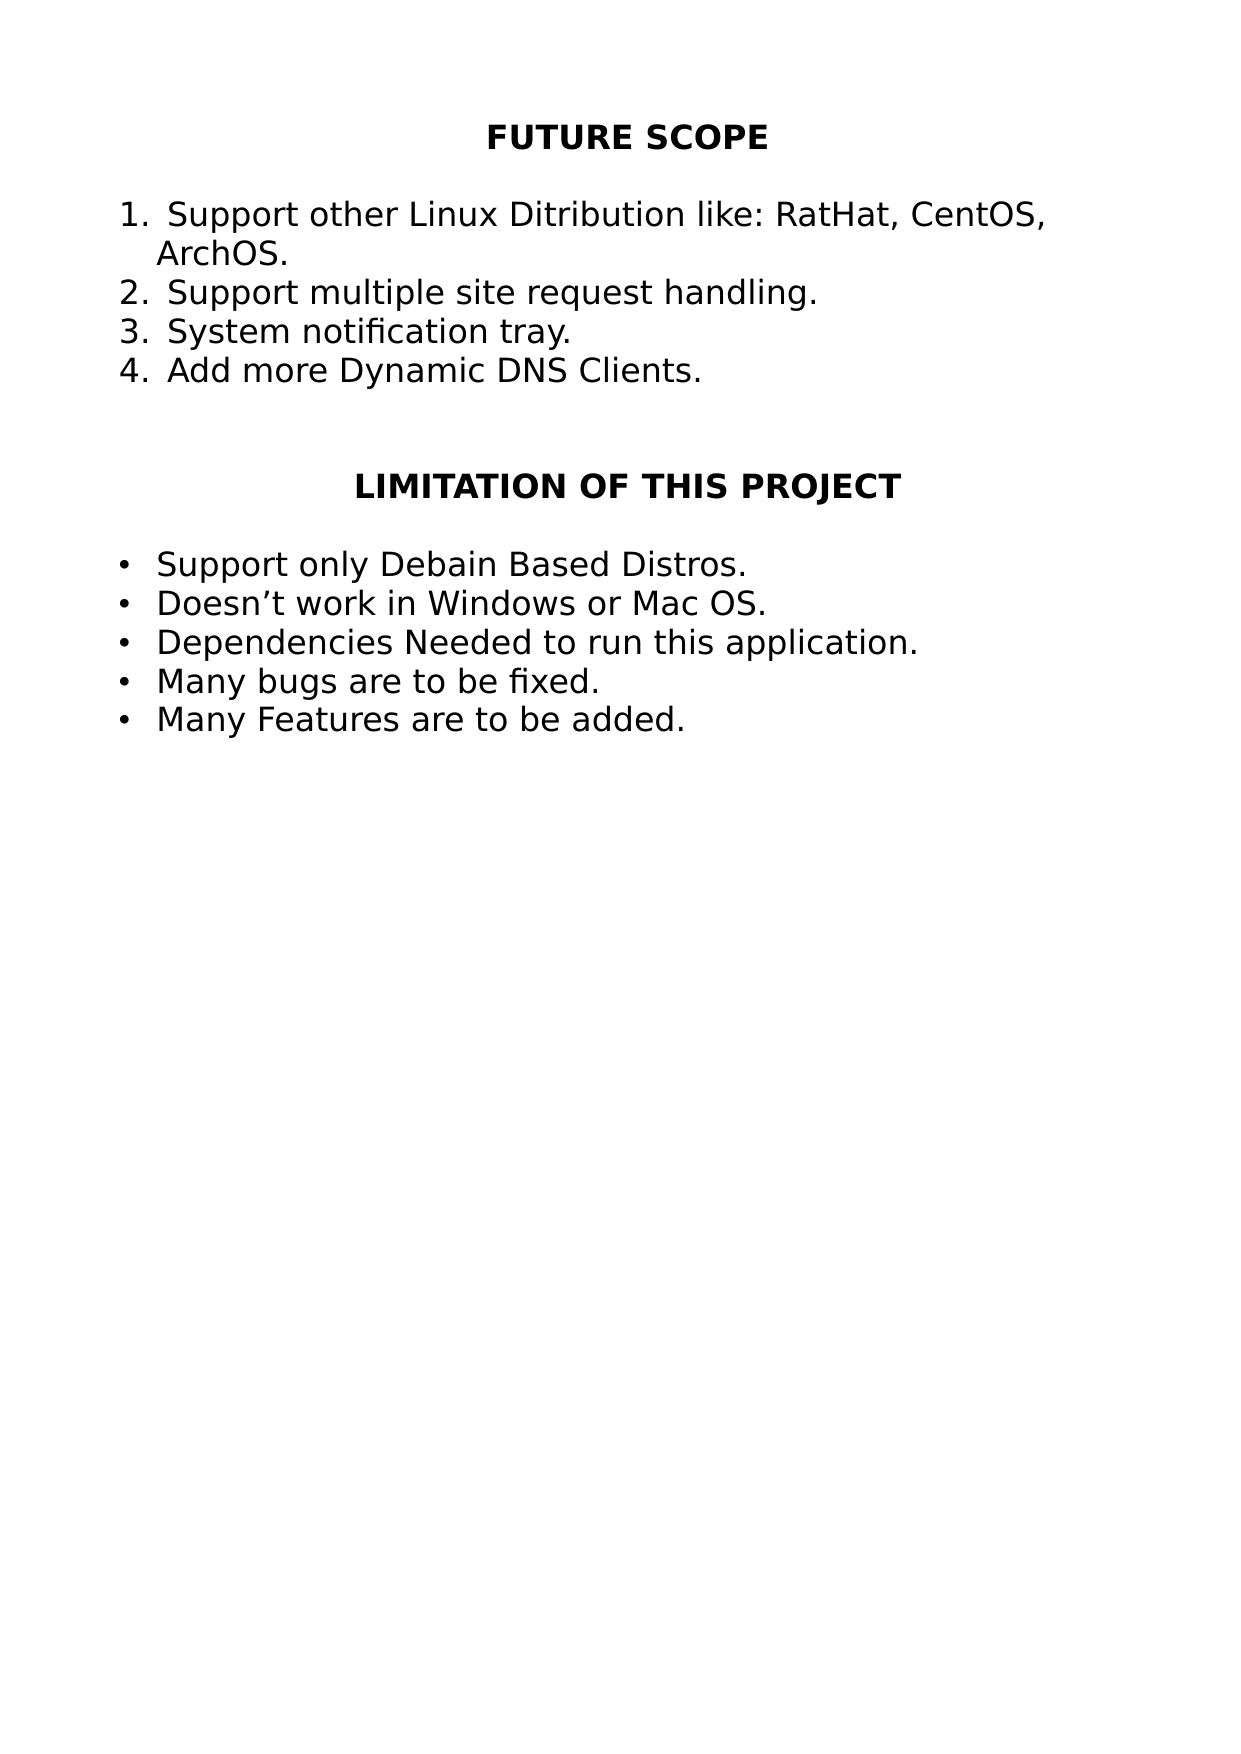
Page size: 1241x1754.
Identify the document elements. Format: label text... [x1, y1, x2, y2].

list Many Features are to be added. [119, 701, 1173, 740]
list Add more Dynamic DNS Clients. [119, 351, 1173, 390]
list Support multiple site request handling. [119, 273, 1173, 312]
text LIMITATION OF THIS PROJECT [81, 468, 1173, 507]
list Many bugs are to be fixed. [119, 662, 1173, 701]
list Support other Linux Ditribution like: RatHat, CentOS, ArchOS. [119, 196, 1173, 273]
list Dependencies Needed to run this application. [119, 623, 1173, 662]
list System notification tray. [119, 312, 1173, 351]
list Doesn’t work in Windows or Mac OS. [119, 584, 1173, 623]
list Support only Debain Based Distros. [119, 546, 1173, 584]
text FUTURE SCOPE [81, 118, 1173, 157]
